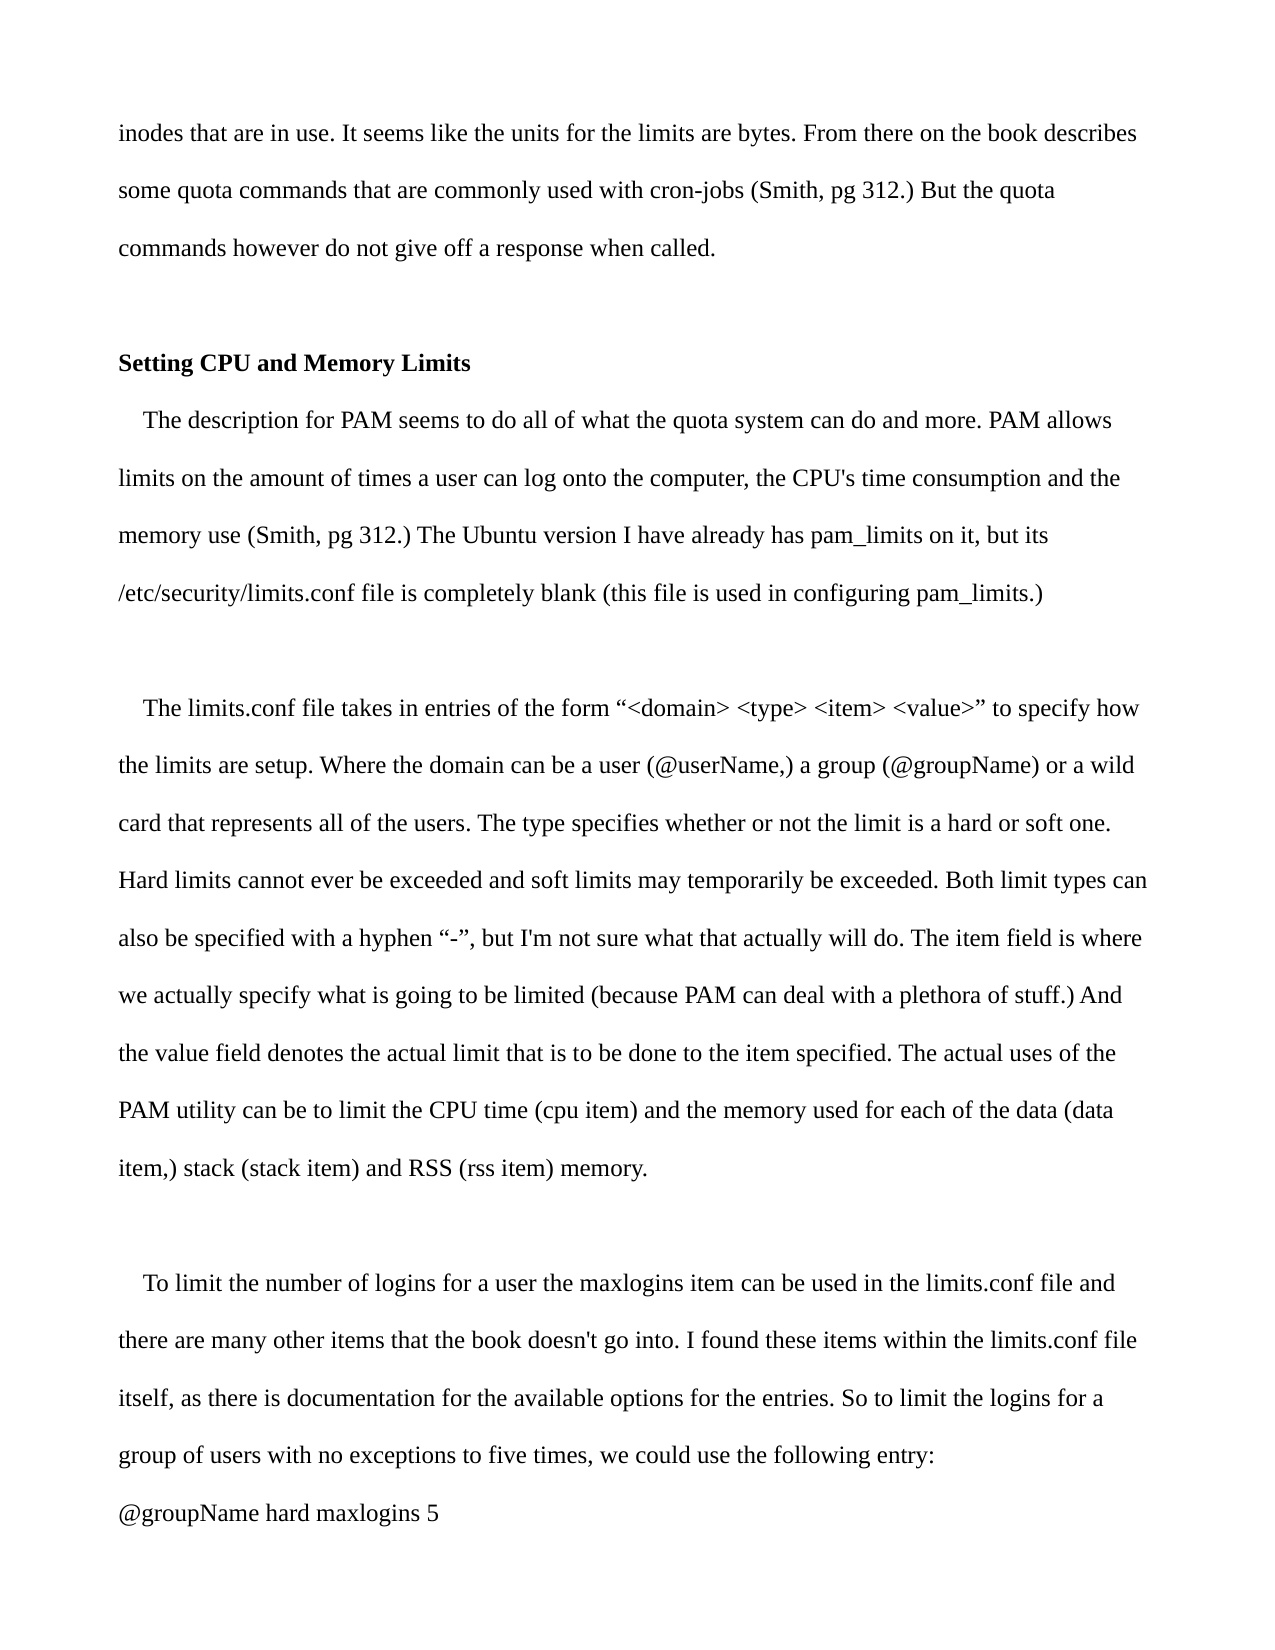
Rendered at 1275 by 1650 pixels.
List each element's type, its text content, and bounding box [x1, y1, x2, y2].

text inodes that are in use. It seems like the units for the limits are bytes. From there on the book describes some quota commands that are commonly used with cron-jobs (Smith, pg 312.) But the quota commands however do not give off a response when called. [118, 118, 1157, 262]
text @groupName hard maxlogins 5 [118, 1498, 1157, 1527]
text The description for PAM seems to do all of what the quota system can do and more. PAM allows limits on the amount of times a user can log onto the computer, the CPU's time consumption and the memory use (Smith, pg 312.) The Ubuntu version I have already has pam_limits on it, but its /etc/security/limits.conf file is completely blank (this file is used in configuring pam_limits.) [118, 406, 1157, 607]
text To limit the number of logins for a user the maxlogins item can be used in the limits.conf file and there are many other items that the book doesn't go into. I found these items within the limits.conf file itself, as there is documentation for the available options for the entries. So to limit the logins for a group of users with no exceptions to five times, we could use the following entry: [118, 1268, 1157, 1469]
text Setting CPU and Memory Limits [118, 348, 1157, 377]
text The limits.conf file takes in entries of the form “<domain> <type> <item> <value>” to specify how the limits are setup. Where the domain can be a user (@userName,) a group (@groupName) or a wild card that represents all of the users. The type specifies whether or not the limit is a hard or soft one. Hard limits cannot ever be exceeded and soft limits may temporarily be exceeded. Both limit types can also be specified with a hyphen “-”, but I'm not sure what that actually will do. The item field is where we actually specify what is going to be limited (because PAM can deal with a plethora of stuff.) And the value field denotes the actual limit that is to be done to the item specified. The actual uses of the PAM utility can be to limit the CPU time (cpu item) and the memory used for each of the data (data item,) stack (stack item) and RSS (rss item) memory. [118, 693, 1157, 1182]
